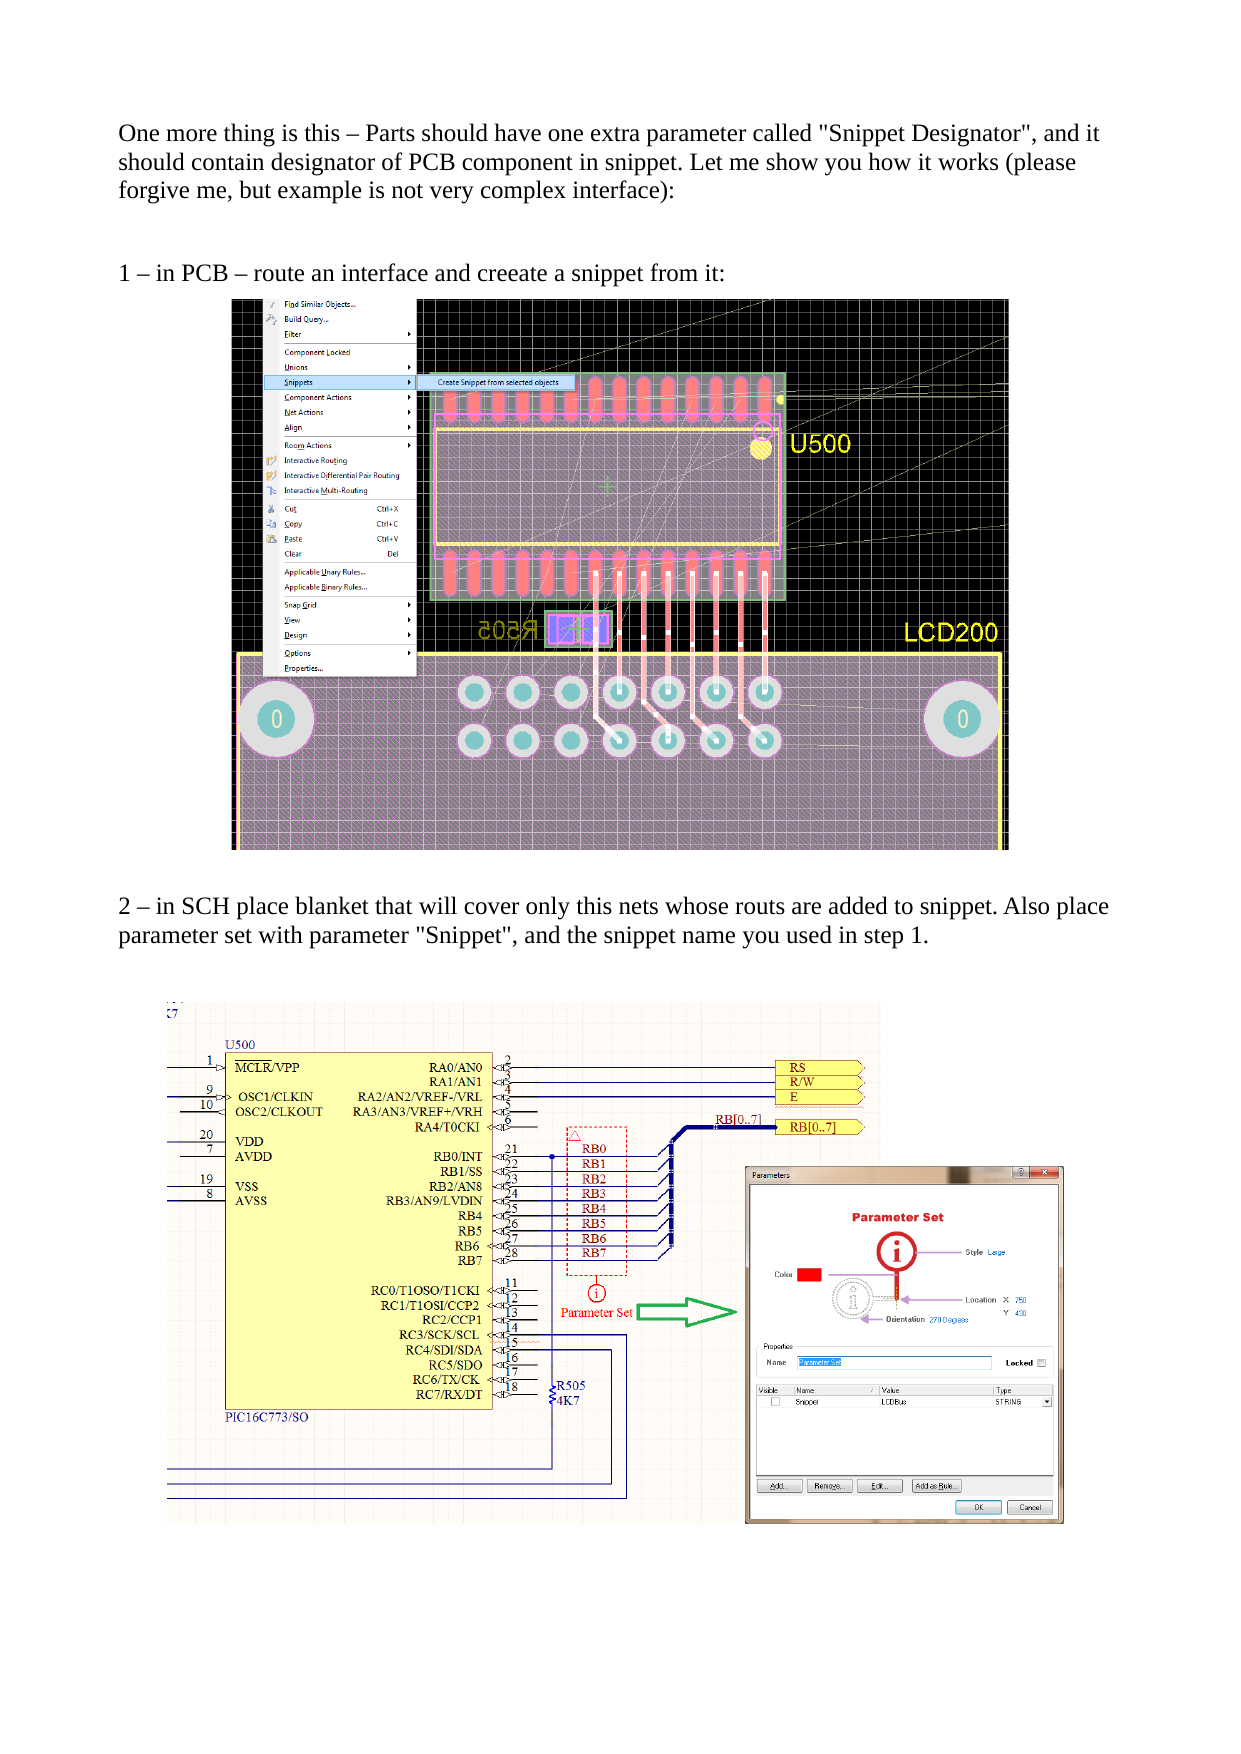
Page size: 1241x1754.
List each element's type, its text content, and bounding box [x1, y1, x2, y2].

picture [231, 299, 1009, 850]
picture [167, 1002, 1073, 1525]
text One more thing is this – Parts should have one extra parameter called "Snippet Designator", and it should contain designator of PCB component in snippet. Let me show you how it works (please forgive me, but example is not very complex interface): [118, 118, 1122, 204]
text 1 – in PCB – route an interface and creeate a snippet from it: [118, 258, 1122, 287]
text 2 – in SCH place blanket that will cover only this nets whose routs are added to snippet. Also place parameter set with parameter "Snippet", and the snippet name you used in step 1. [118, 891, 1122, 949]
